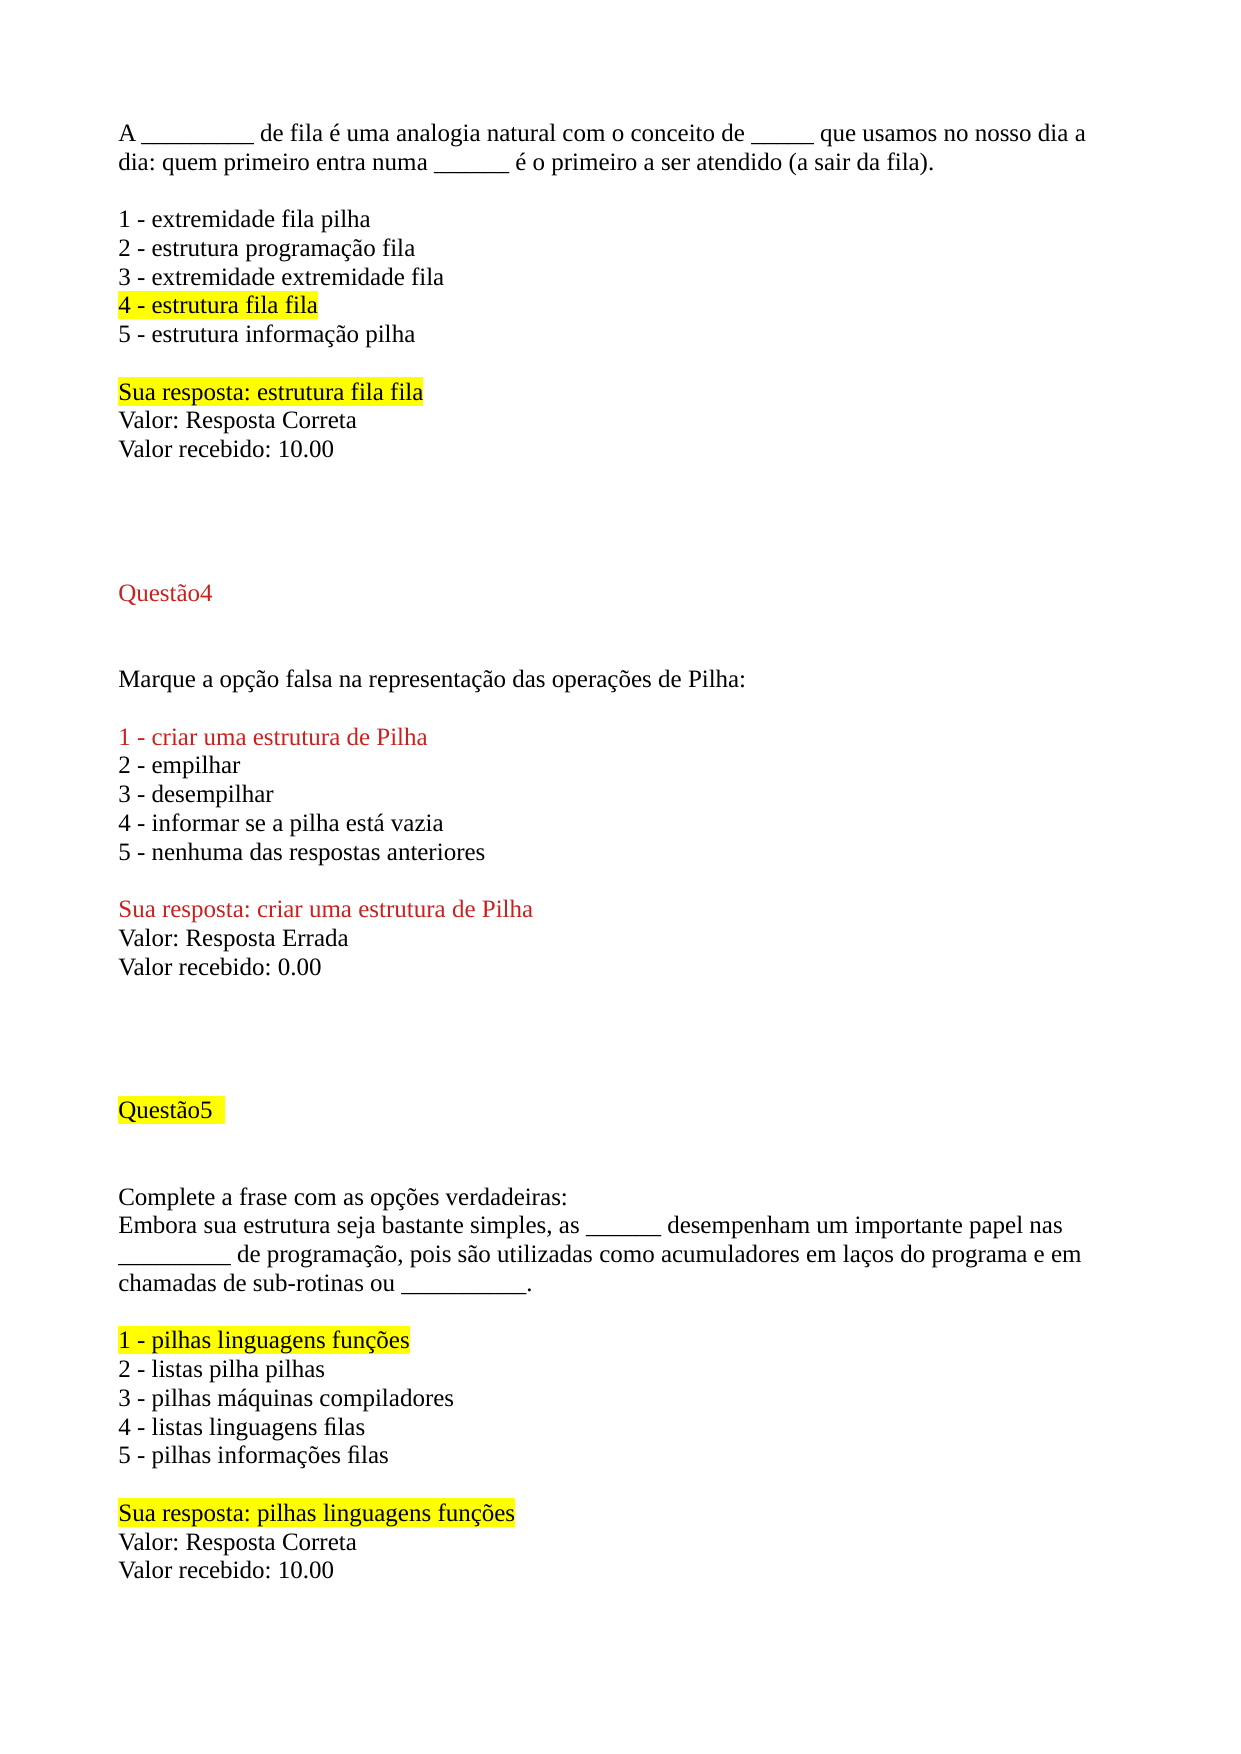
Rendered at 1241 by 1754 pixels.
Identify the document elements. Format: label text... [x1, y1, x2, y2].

text Embora sua estrutura seja bastante simples, as ______ desempenham um importante papel nas _________ de programação, pois são utilizadas como acumuladores em laços do programa e em chamadas de sub-rotinas ou __________. [118, 1211, 1122, 1297]
text Sua resposta: estrutura fila fila [118, 377, 1122, 406]
text Valor: Resposta Errada [118, 923, 1122, 952]
text Marque a opção falsa na representação das operações de Pilha: [118, 664, 1122, 693]
text Sua resposta: pilhas linguagens funções [118, 1498, 1122, 1527]
text 4 - informar se a pilha está vazia [118, 808, 1122, 837]
text Questão5 [118, 1096, 1122, 1124]
text 5 - nenhuma das respostas anteriores [118, 837, 1122, 866]
text 2 - empilhar [118, 751, 1122, 779]
text 1 - criar uma estrutura de Pilha [118, 722, 1122, 751]
text Questão4 [118, 578, 1122, 607]
text 4 - estrutura fila fila [118, 291, 1122, 319]
text 2 - estrutura programação fila [118, 233, 1122, 262]
text 3 - desempilhar [118, 779, 1122, 808]
text 3 - pilhas máquinas compiladores [118, 1383, 1122, 1412]
text Sua resposta: criar uma estrutura de Pilha [118, 894, 1122, 923]
text Valor recebido: 10.00 [118, 1556, 1122, 1584]
text Complete a frase com as opções verdadeiras: [118, 1182, 1122, 1211]
text 4 - listas linguagens ﬁlas [118, 1412, 1122, 1441]
text 3 - extremidade extremidade fila [118, 262, 1122, 291]
text 5 - estrutura informação pilha [118, 319, 1122, 348]
text 2 - listas pilha pilhas [118, 1354, 1122, 1383]
text Valor recebido: 10.00 [118, 434, 1122, 463]
text Valor: Resposta Correta [118, 406, 1122, 434]
text A _________ de fila é uma analogia natural com o conceito de _____ que usamos no nosso dia a dia: quem primeiro entra numa ______ é o primeiro a ser atendido (a sair da fila). [118, 118, 1122, 176]
text 1 - extremidade fila pilha [118, 204, 1122, 233]
text Valor recebido: 0.00 [118, 952, 1122, 981]
text Valor: Resposta Correta [118, 1527, 1122, 1556]
text 5 - pilhas informações ﬁlas [118, 1441, 1122, 1469]
text 1 - pilhas linguagens funções [118, 1326, 1122, 1354]
